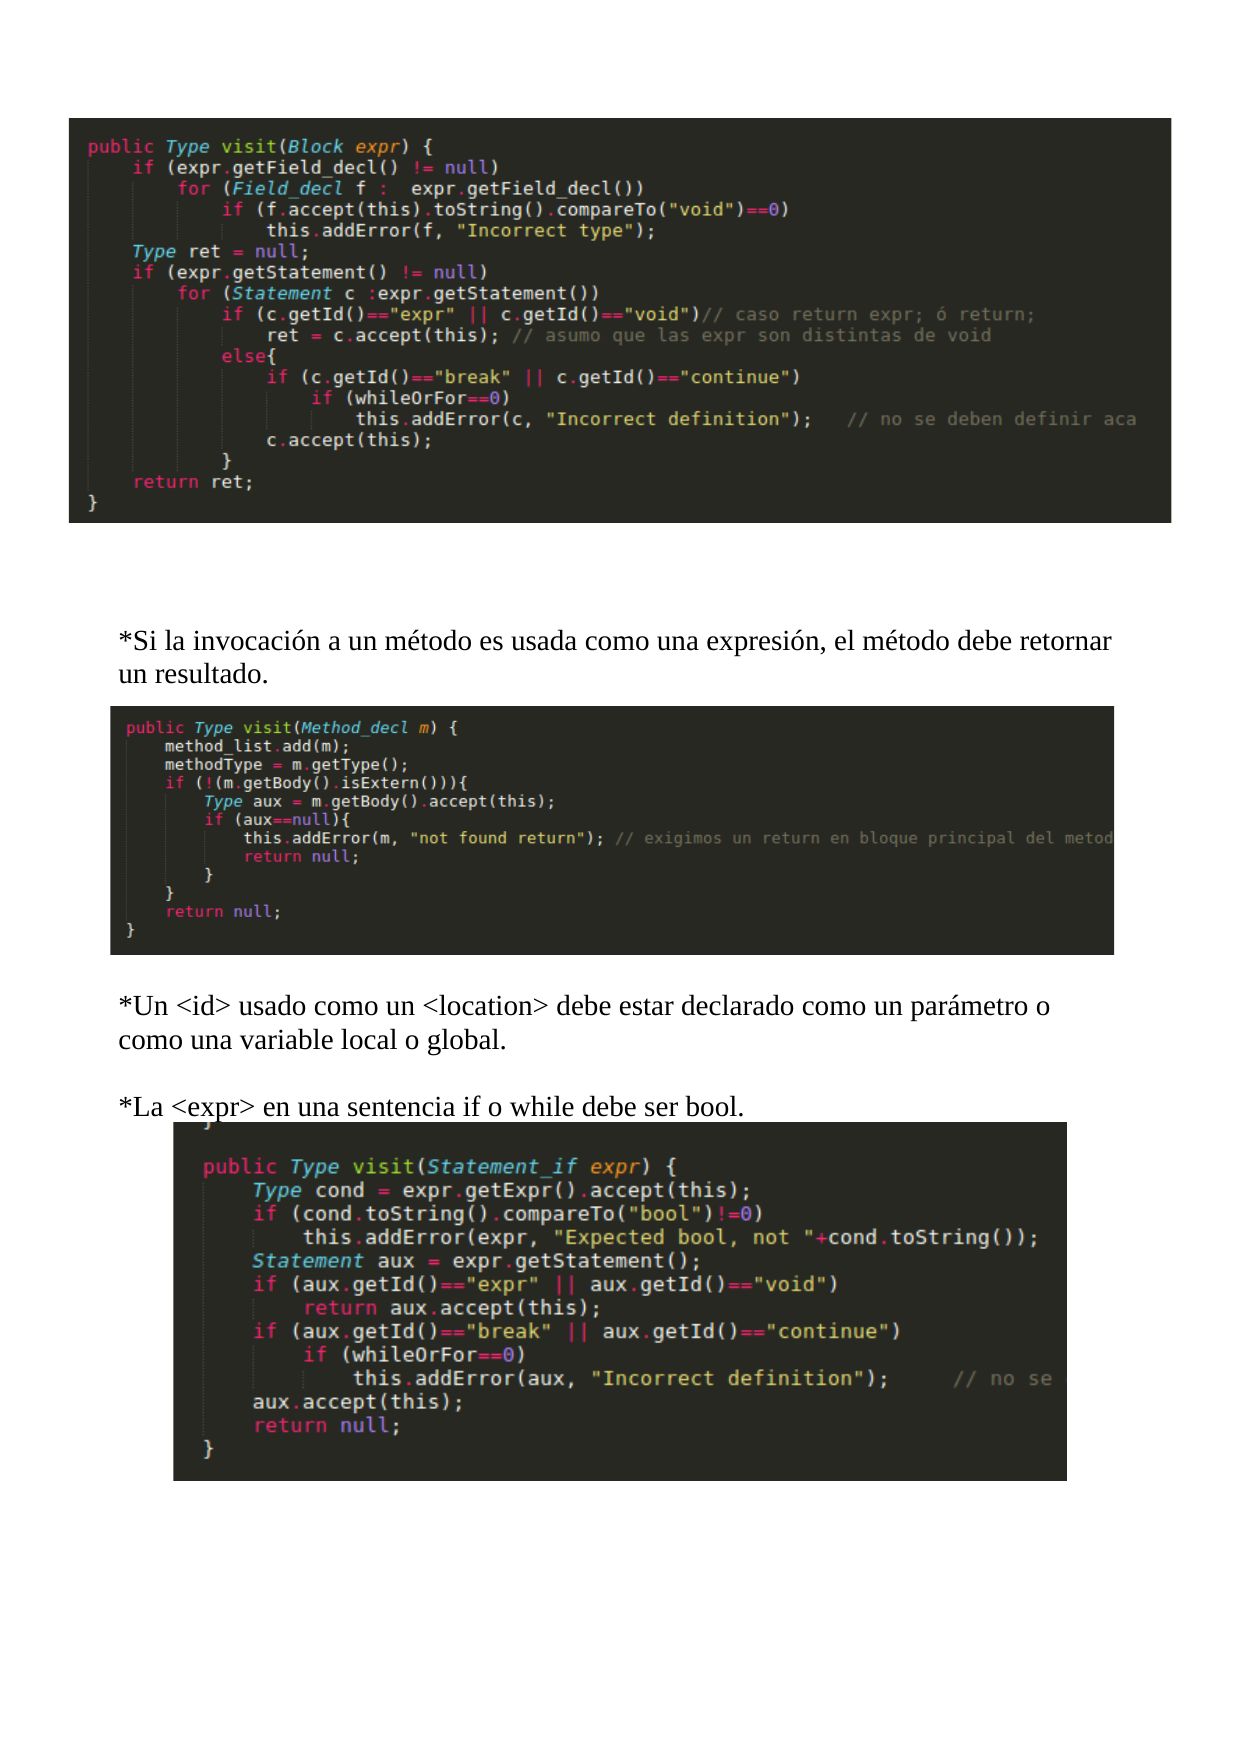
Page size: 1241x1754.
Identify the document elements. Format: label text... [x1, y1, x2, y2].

picture [110, 706, 1115, 955]
text *La <expr> en una sentencia if o while debe ser bool. [118, 1089, 1122, 1123]
picture [68, 118, 1172, 523]
text *Un <id> usado como un <location> debe estar declarado como un parámetro o como una variable local o global. [118, 988, 1122, 1056]
text *Si la invocación a un método es usada como una expresión, el método debe retornar un resultado. [118, 623, 1122, 690]
picture [173, 1122, 1067, 1481]
